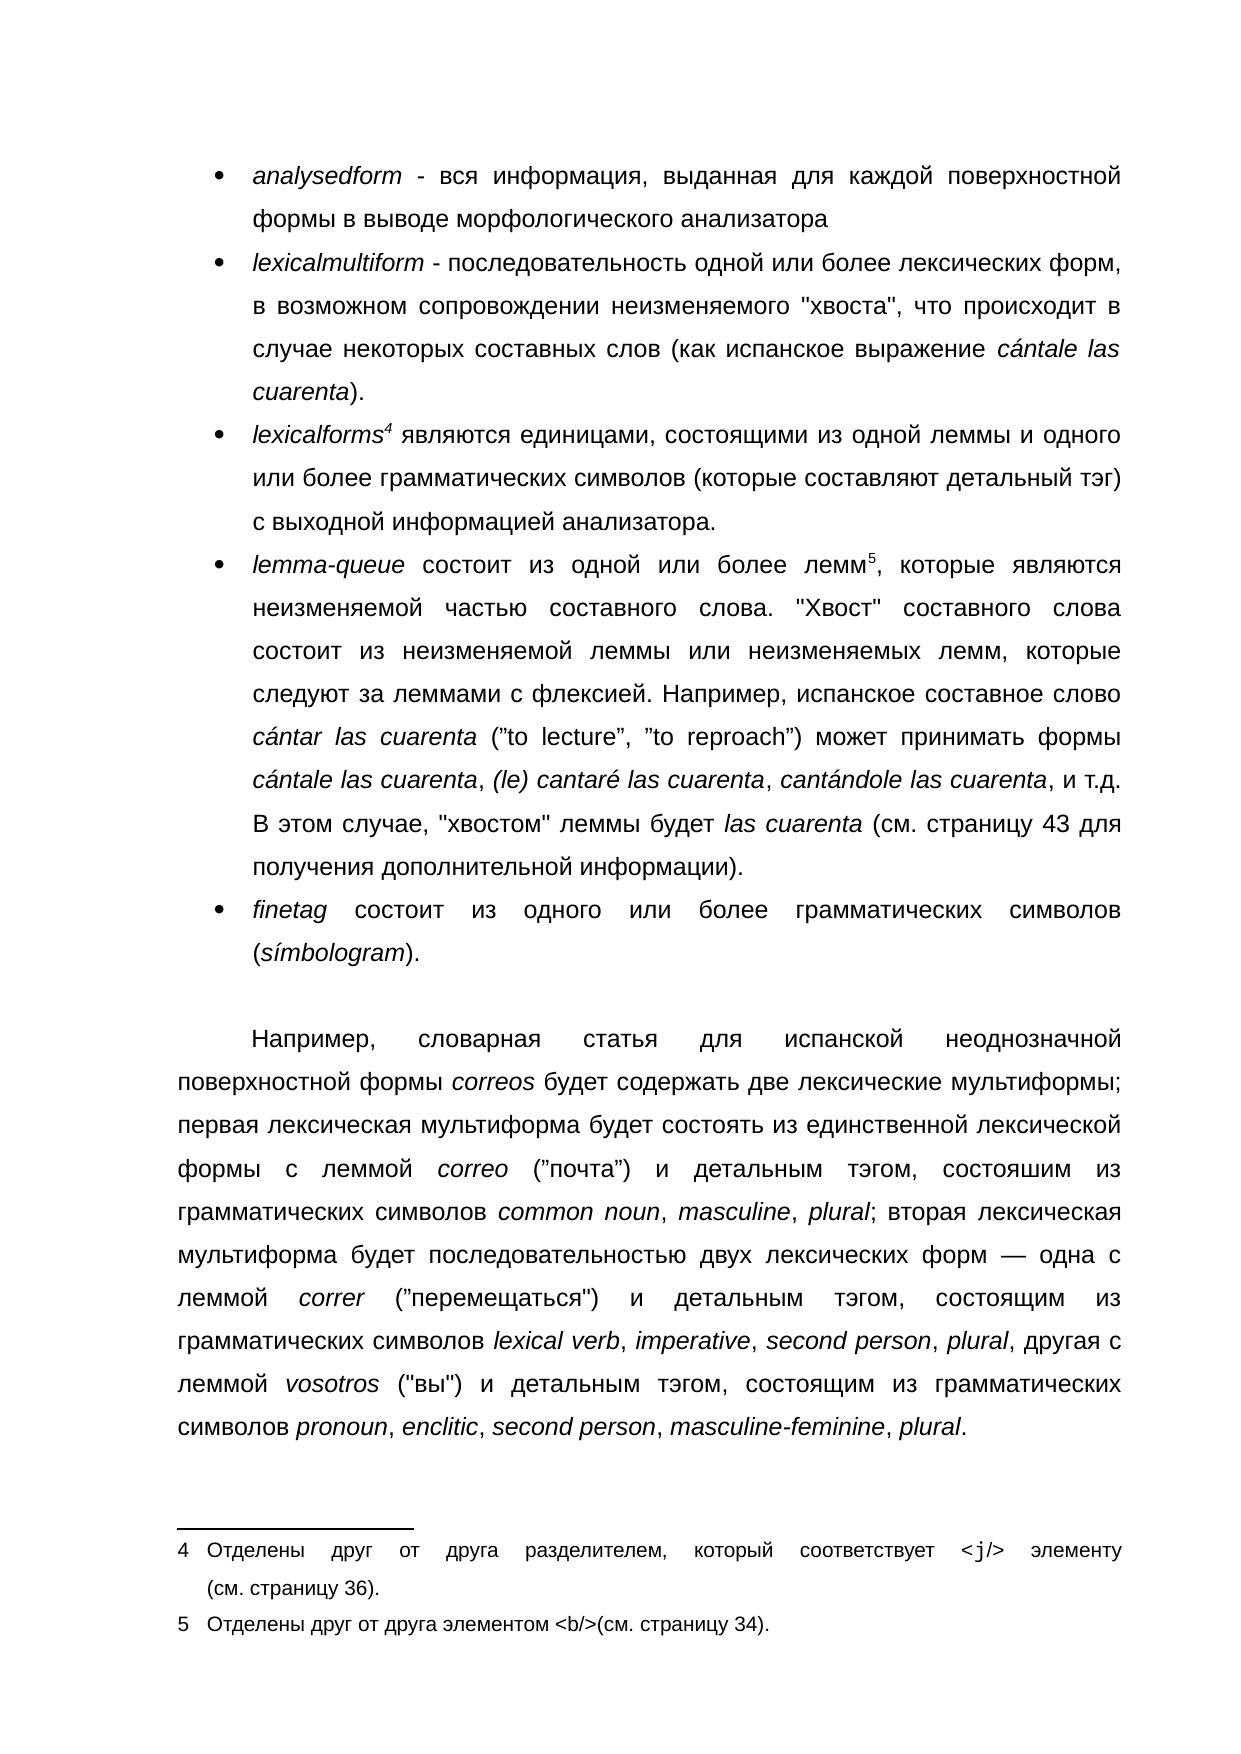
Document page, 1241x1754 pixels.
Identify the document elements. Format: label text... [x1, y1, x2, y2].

text Например, словарная статья для испанской неоднозначной поверхностной формы correos будет содержать две лексические мультиформы; первая лексическая мультиформа будет состоять из единственной лексической формы с леммой correo (”почта”) и детальным тэгом, состояшим из грамматических символов common noun, masculine, plural; вторая лексическая мультиформа будет последовательностью двух лексических форм — одна с леммой correr (”перемещаться") и детальным тэгом, состоящим из грамматических символов lexical verb, imperative, second person, plural, другая с леммой vosotros ("вы") и детальным тэгом, состоящим из грамматических символов pronoun, enclitic, second person, masculine-feminine, plural. [177, 1024, 1122, 1441]
list finetag состоит из одного или более грамматических символов (símbologram). [215, 895, 1122, 967]
list lexicalmultiform - последовательность одной или более лексических форм, в возможном сопровождении неизменяемого "хвоста", что происходит в случае некоторых составных слов (как испанское выражение cántale las cuarenta). [215, 248, 1122, 406]
list lemma-queue состоит из одной или более лемм, которые являются неизменяемой частью составного слова. "Хвост" составного слова состоит из неизменяемой леммы или неизменяемых лемм, которые следуют за леммами с флексией. Например, испанское составное слово cántar las cuarenta (”to lecture”, ”to reproach”) может принимать формы cántale las cuarenta, (le) cantaré las cuarenta, cantándole las cuarenta, и т.д. В этом случае, "хвостом" леммы будет las cuarenta (см. страницу 43 для получения дополнительной информации). [215, 550, 1122, 880]
list lexicalforms являются единицами, состоящими из одной леммы и одного или более грамматических символов (которые составляют детальный тэг) с выходной информацией анализатора. [215, 420, 1122, 535]
list Отделены друг от друга элементом <b/>(см. страницу 34). [177, 1612, 1122, 1636]
list analysedform - вся информация, выданная для каждой поверхностной формы в выводе морфологического анализатора [215, 161, 1122, 233]
list Отделены друг от друга разделителем, который соответствует <j/> элементу (см. страницу 36). [177, 1536, 1122, 1600]
